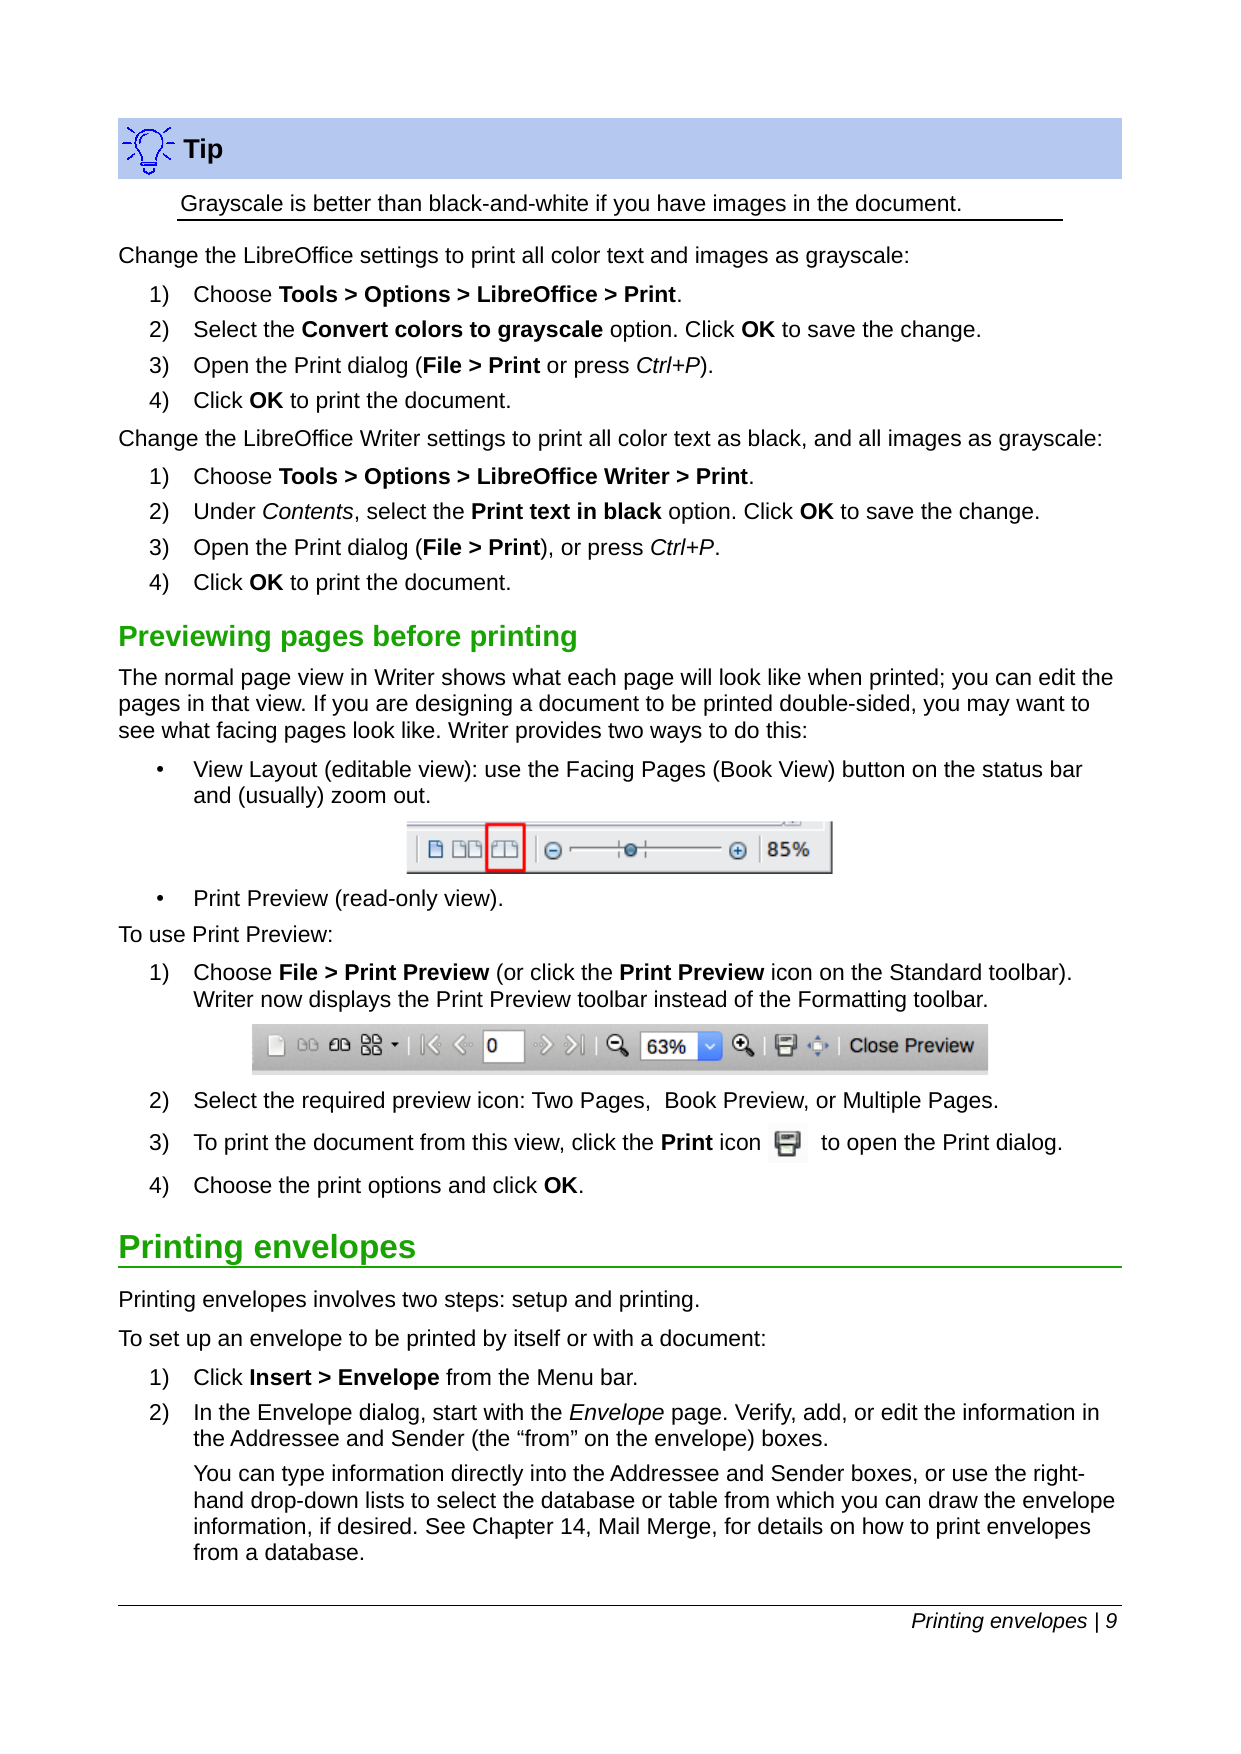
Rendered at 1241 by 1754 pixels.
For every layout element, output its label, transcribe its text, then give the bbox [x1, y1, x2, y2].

list Change the LibreOffice Writer settings to print all color text as black, and all images as grayscale: [118, 425, 1122, 451]
picture [119, 119, 179, 179]
list The normal page view in Writer shows what each page will look like when printed; you can edit the pages in that view. If you are designing a document to be printed double-sided, you may want to see what facing pages look like. Writer provides two ways to do this: [118, 664, 1122, 743]
picture [252, 1024, 989, 1075]
picture [404, 820, 836, 874]
text Printing envelopes involves two steps: setup and printing. [118, 1286, 1122, 1312]
list Click OK to print the document. [169, 569, 1122, 595]
list Choose Tools > Options > LibreOffice Writer > Print. [169, 463, 1122, 489]
list Print Preview (read-only view). [156, 885, 1122, 912]
list Change the LibreOffice settings to print all color text and images as grayscale: [118, 242, 1122, 269]
picture [767, 1122, 809, 1163]
subtitle Printing envelopes [118, 1227, 1122, 1266]
list View Layout (editable view): use the Facing Pages (Book View) button on the status bar and (usually) zoom out. [156, 756, 1122, 808]
list to open the Print dialog. [809, 1122, 1122, 1163]
list Open the Print dialog (File > Print), or press Ctrl+P. [169, 533, 1122, 560]
list In the Envelope dialog, start with the Envelope page. Verify, add, or edit the information in the Addressee and Sender (the “from” on the envelope) boxes. [169, 1399, 1122, 1451]
list Open the Print dialog (File > Print or press Ctrl+P). [169, 352, 1122, 378]
text Grayscale is better than black-and-white if you have images in the document. [177, 187, 1063, 219]
list To print the document from this view, click the Print icon [169, 1122, 767, 1163]
list Select the Convert colors to grayscale option. Click OK to save the change. [169, 316, 1122, 343]
subtitle Tip [118, 118, 1122, 179]
list Choose the print options and click OK. [169, 1172, 1122, 1198]
list To set up an envelope to be printed by itself or with a document: [118, 1324, 1122, 1351]
subtitle Previewing pages before printing [118, 619, 1122, 652]
list To use Print Preview: [118, 921, 1122, 947]
list Under Contents, select the Print text in black option. Click OK to save the change. [169, 498, 1122, 524]
list Select the required preview icon: Two Pages, Book Preview, or Multiple Pages. [169, 1087, 1122, 1113]
list Click Insert > Envelope from the Menu bar. [169, 1363, 1122, 1390]
list Choose File > Print Preview (or click the Print Preview icon on the Standard toolbar). Writer now displays the Print Preview toolbar instead of the Formatting toolbar. [169, 959, 1122, 1012]
list You can type information directly into the Addressee and Sender boxes, or use the right-hand drop-down lists to select the database or table from which you can draw the envelope information, if desired. See Chapter 14, Mail Merge, for details on how to print envelopes from a database. [165, 1460, 1122, 1566]
list Click OK to print the document. [169, 387, 1122, 413]
list Choose Tools > Options > LibreOffice > Print. [169, 281, 1122, 307]
